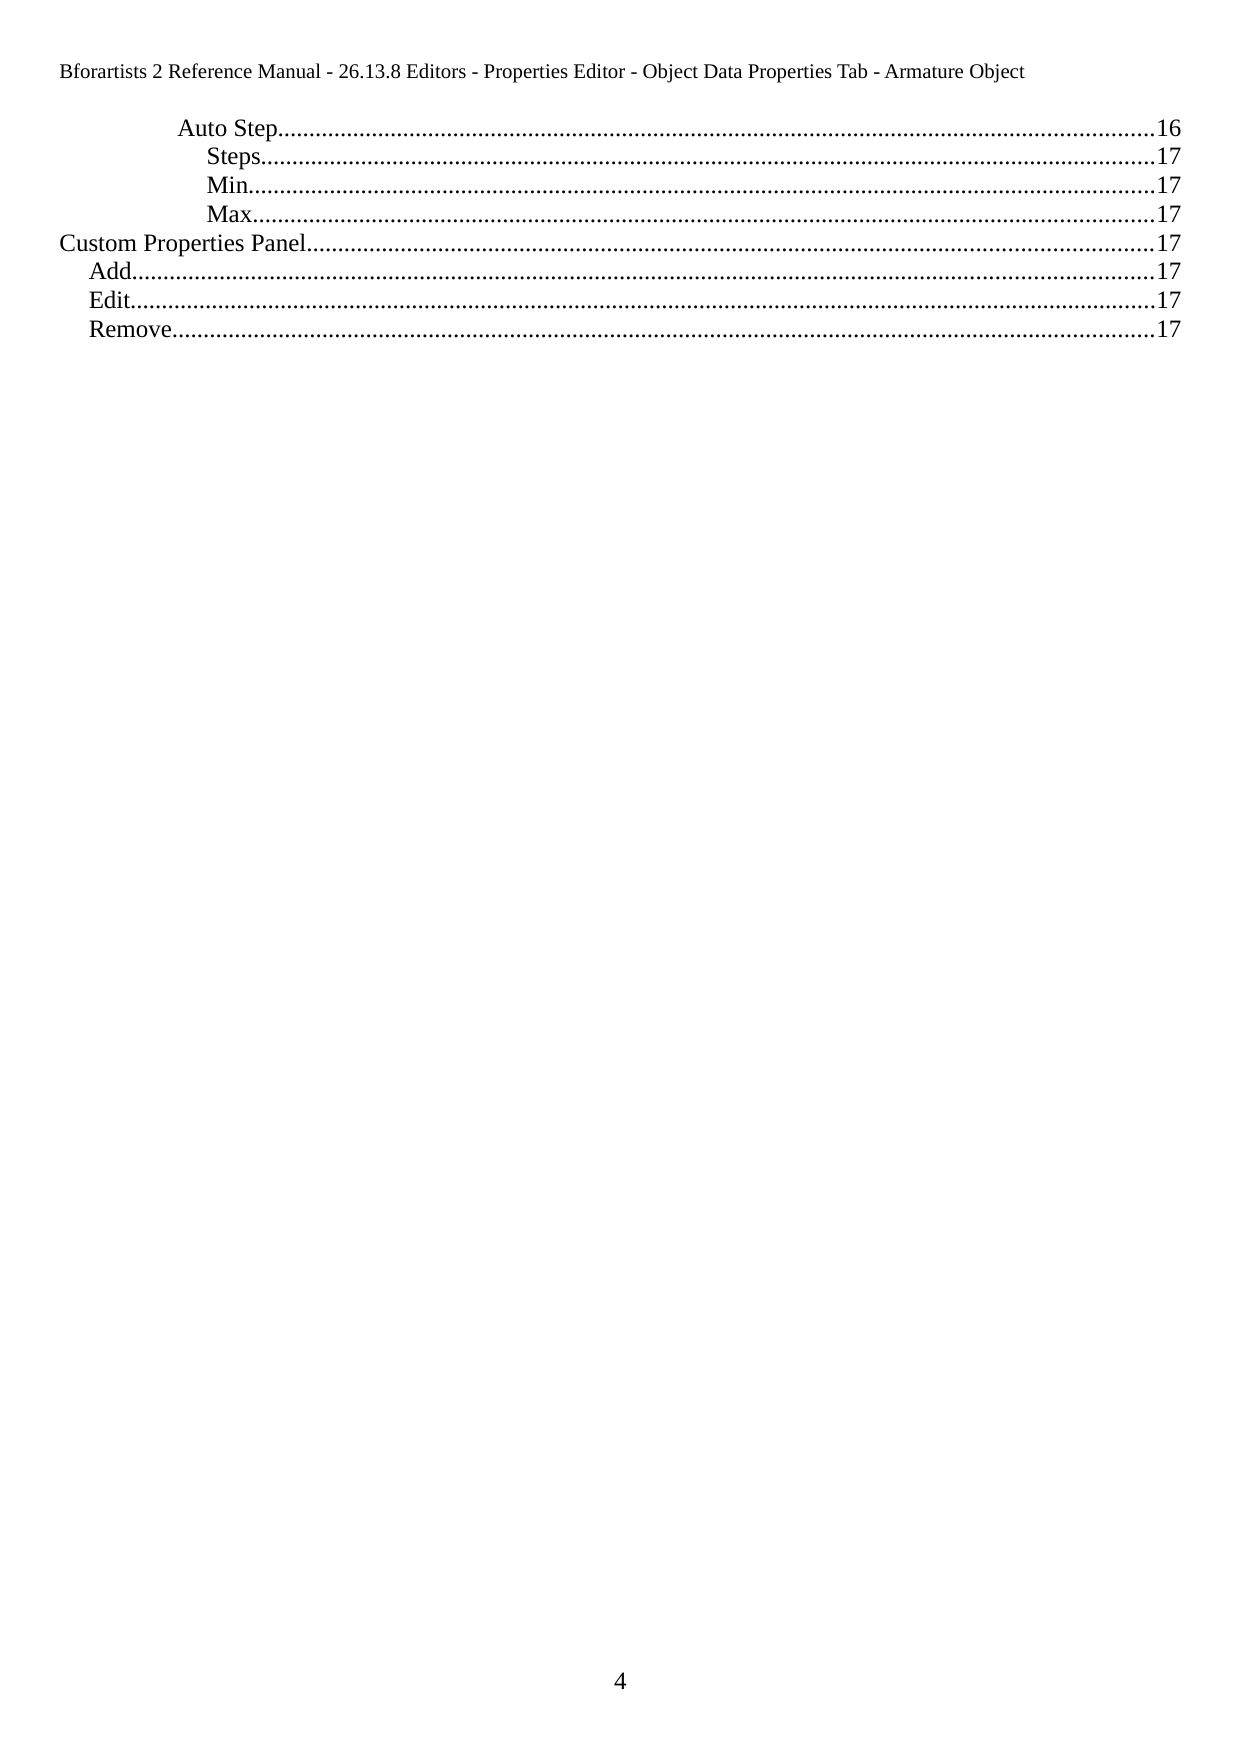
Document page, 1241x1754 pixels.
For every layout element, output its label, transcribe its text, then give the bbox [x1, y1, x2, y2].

text Steps 17 [206, 141, 1181, 170]
text Max 17 [206, 199, 1181, 228]
text Min 17 [206, 170, 1181, 199]
text Edit 17 [88, 285, 1181, 314]
text Remove 17 [88, 314, 1181, 343]
text Add 17 [88, 256, 1181, 285]
text Custom Properties Panel 17 [59, 228, 1181, 256]
text Auto Step 16 [177, 113, 1181, 141]
